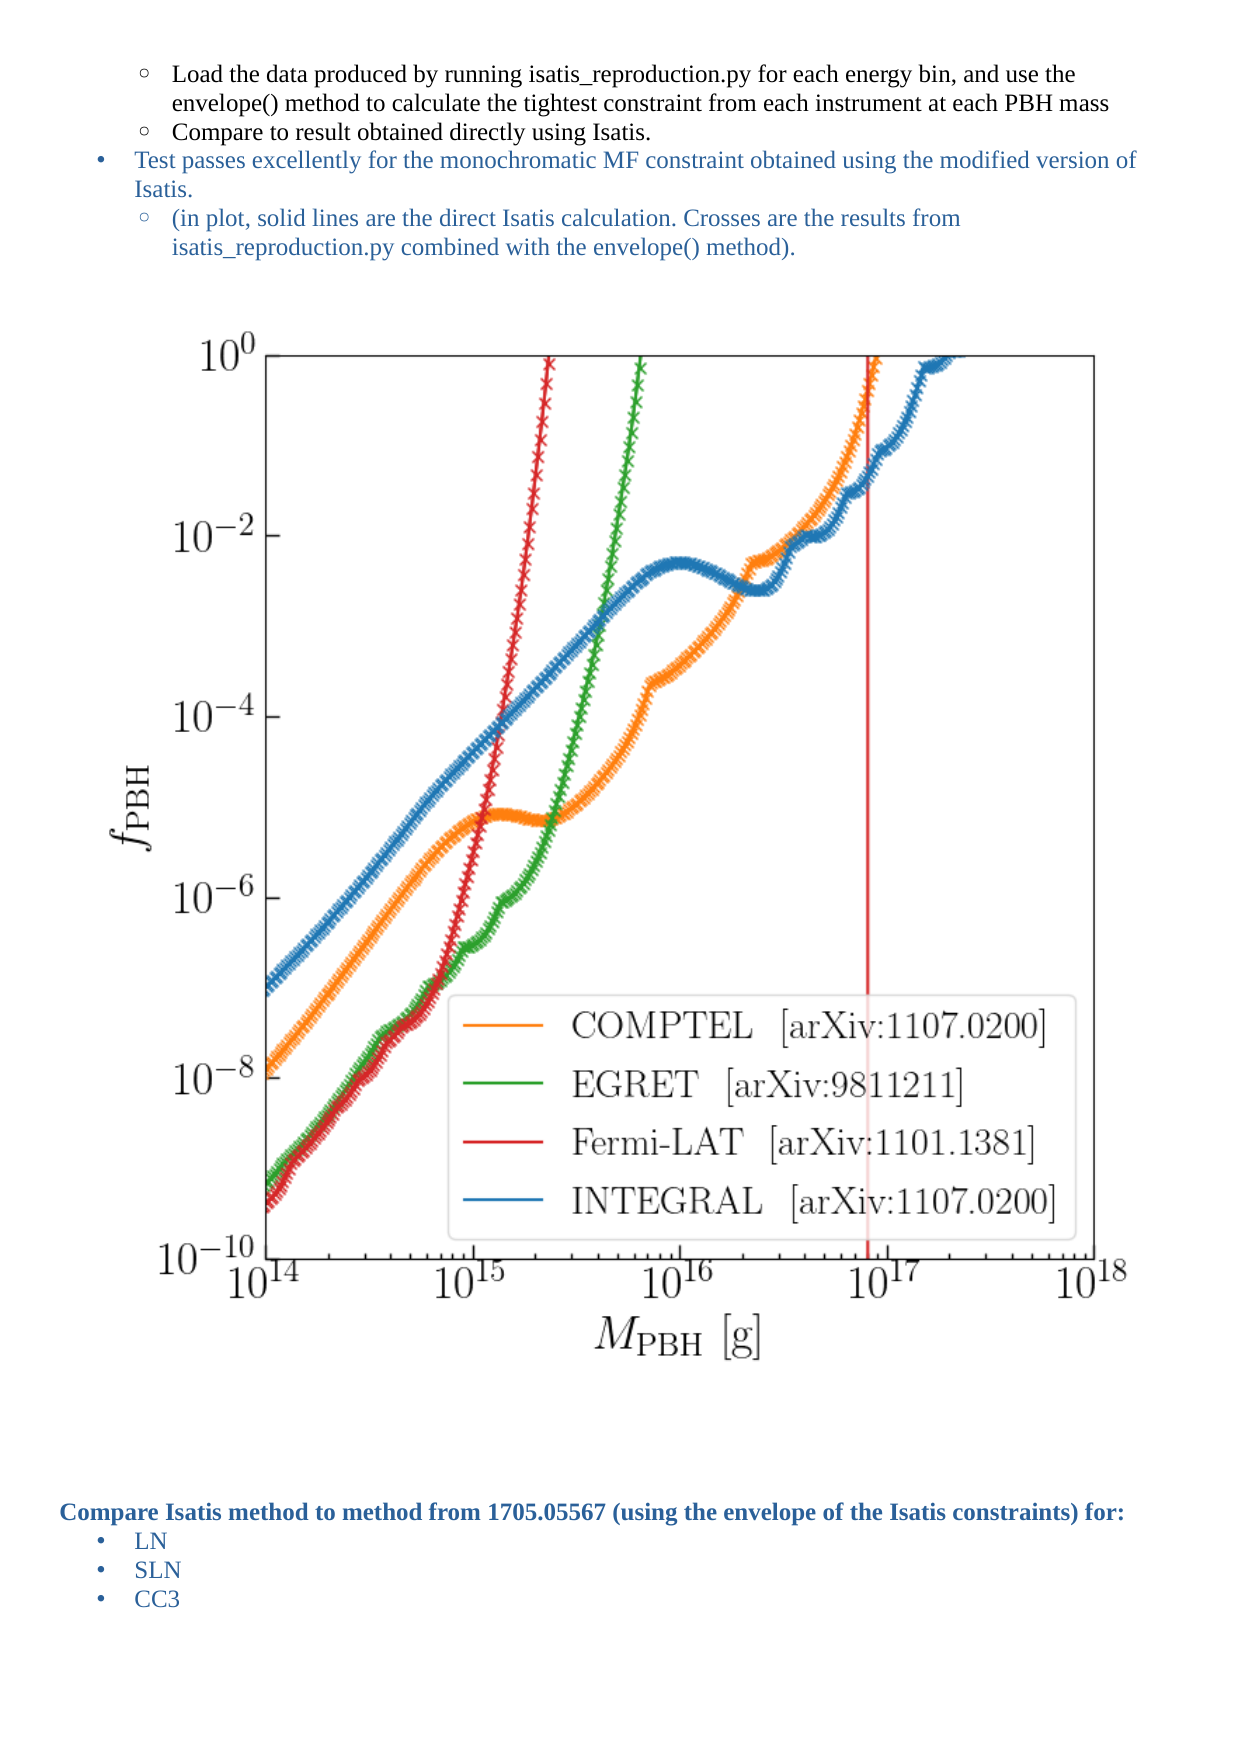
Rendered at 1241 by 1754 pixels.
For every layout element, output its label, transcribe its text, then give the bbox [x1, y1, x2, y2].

list CC3 [97, 1584, 1181, 1612]
text Compare Isatis method to method from 1705.05567 (using the envelope of the Isatis constraints) for: [59, 1497, 1181, 1526]
list (in plot, solid lines are the direct Isatis calculation. Crosses are the results from isatis_reproduction.py combined with the envelope() method). [134, 203, 1181, 260]
list Load the data produced by running isatis_reproduction.py for each energy bin, and use the envelope() method to calculate the tightest constraint from each instrument at each PBH mass [134, 59, 1181, 117]
list Compare to result obtained directly using Isatis. [134, 117, 1181, 145]
list LN [97, 1526, 1181, 1555]
list SLN [97, 1555, 1181, 1584]
picture [59, 289, 1182, 1412]
list Test passes excellently for the monochromatic MF constraint obtained using the modified version of Isatis. [97, 145, 1181, 203]
